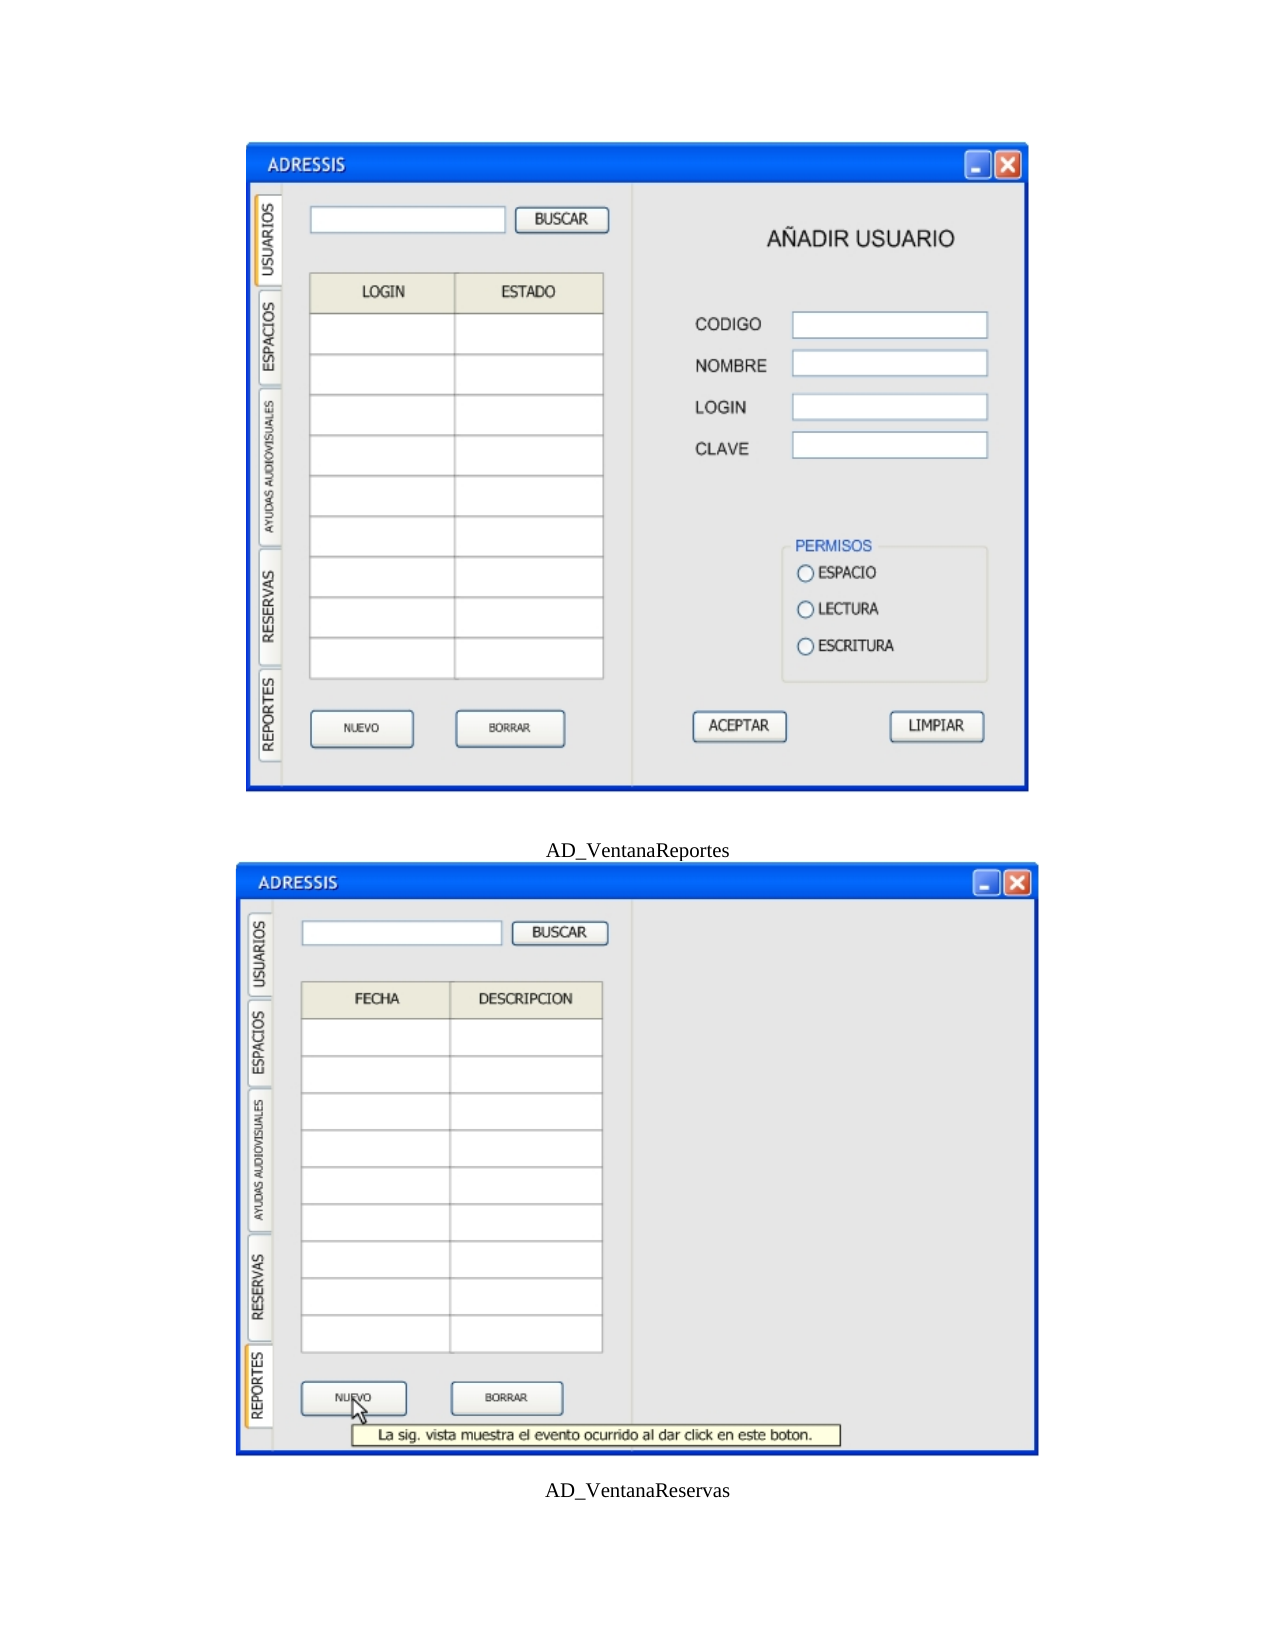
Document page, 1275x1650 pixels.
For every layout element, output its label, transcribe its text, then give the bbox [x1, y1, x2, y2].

picture [246, 141, 1029, 793]
picture [235, 861, 1040, 1457]
text AD_VentanaReportes [118, 838, 1157, 862]
text AD_VentanaReservas [118, 1479, 1157, 1502]
